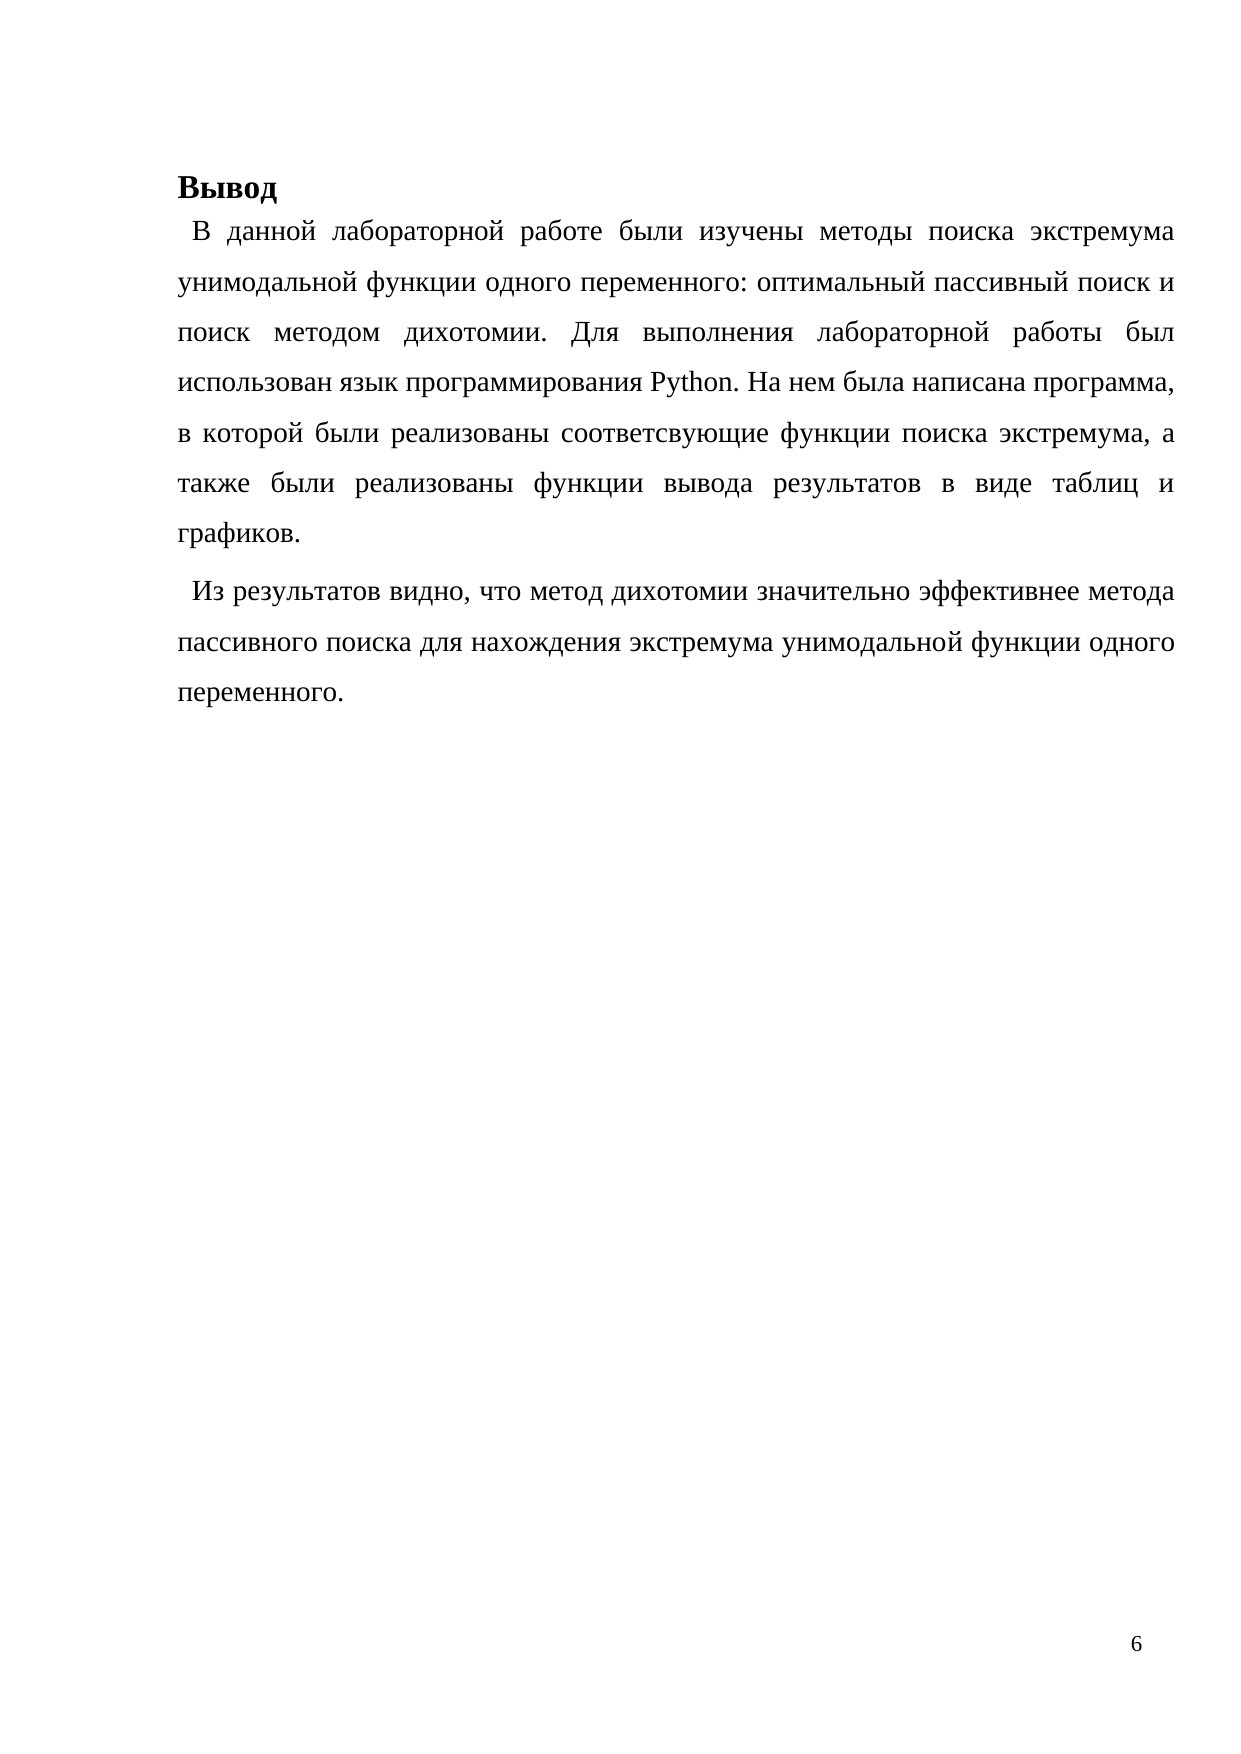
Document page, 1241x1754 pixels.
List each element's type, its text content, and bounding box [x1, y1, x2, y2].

subtitle В данной лабораторной работе были изучены методы поиска экстремума унимодальной функции одного переменного: оптимальный пассивный поиск и поиск методом дихотомии. Для выполнения лабораторной работы был использован язык программирования Python. На нем была написана программа, в которой были реализованы соответсвующие функции поиска экстремума, а также были реализованы функции вывода результатов в виде таблиц и графиков. [177, 213, 1176, 549]
subtitle Вывод [177, 168, 1176, 206]
subtitle Из результатов видно, что метод дихотомии значительно эффективнее метода пассивного поиска для нахождения экстремума унимодальной функции одного переменного. [177, 573, 1176, 707]
